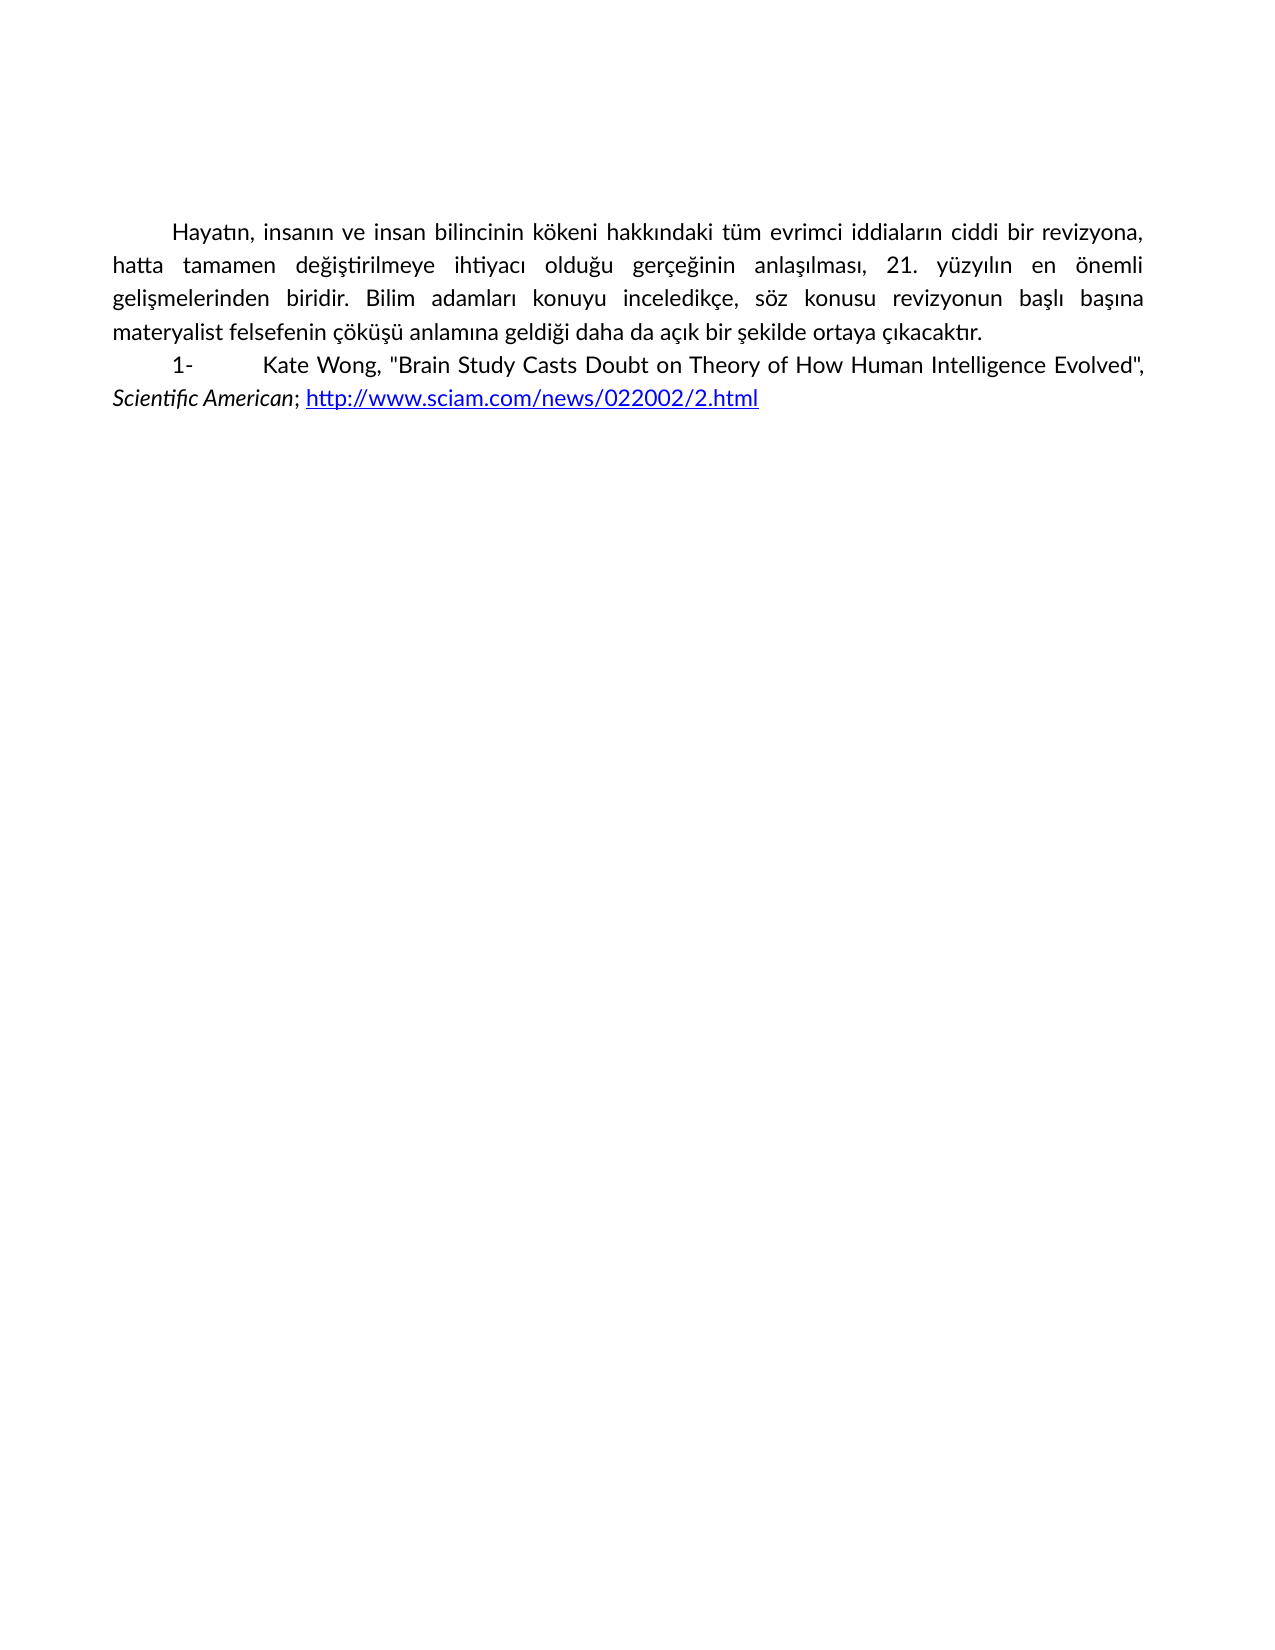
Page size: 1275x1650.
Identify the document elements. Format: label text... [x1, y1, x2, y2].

list Kate Wong, "Brain Study Casts Doubt on Theory of How Human Intelligence Evolved", Scientific American; http://www.sciam.com/news/022002/2.html [112, 347, 1145, 413]
text Hayatın, insanın ve insan bilincinin kökeni hakkındaki tüm evrimci iddiaların ciddi bir revizyona, hatta tamamen değiştirilmeye ihtiyacı olduğu gerçeğinin anlaşılması, 21. yüzyılın en önemli gelişmelerinden biridir. Bilim adamları konuyu inceledikçe, söz konusu revizyonun başlı başına materyalist felsefenin çöküşü anlamına geldiği daha da açık bir şekilde ortaya çıkacaktır. [112, 213, 1145, 347]
